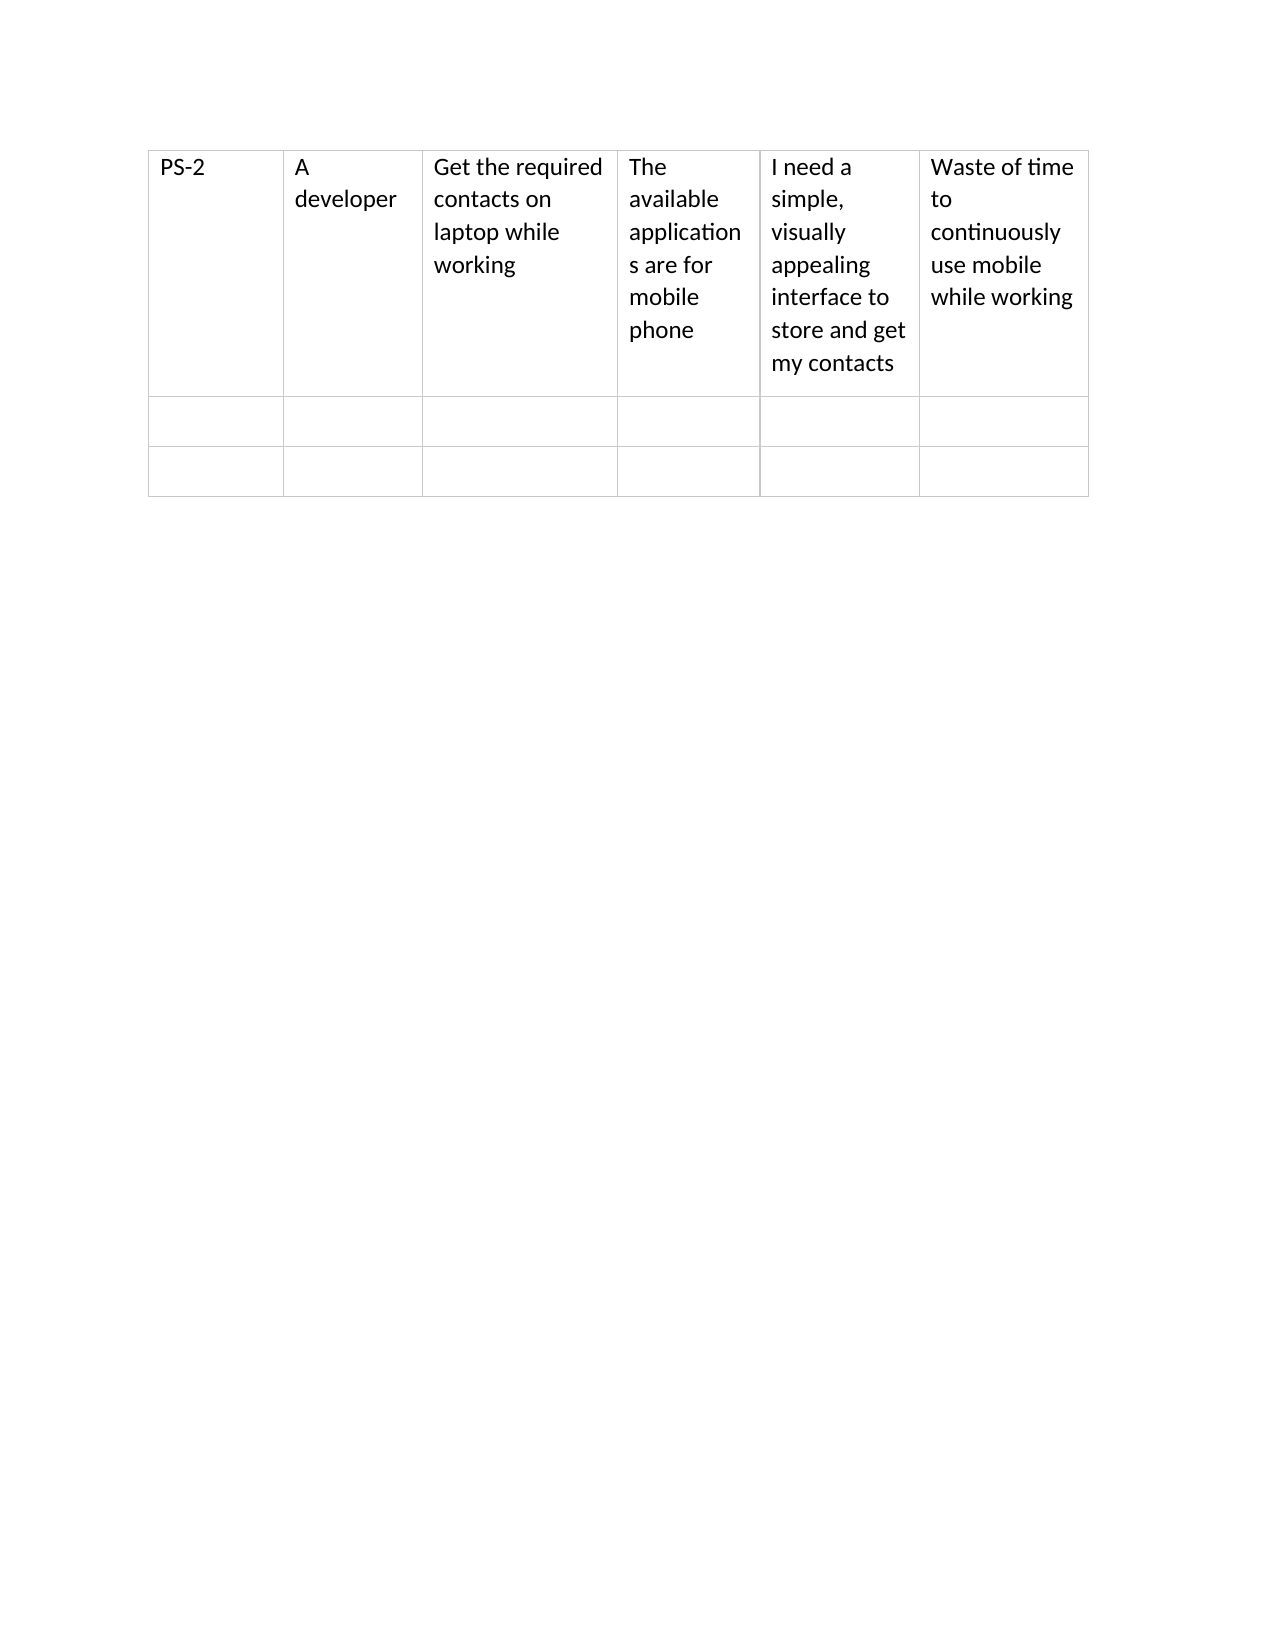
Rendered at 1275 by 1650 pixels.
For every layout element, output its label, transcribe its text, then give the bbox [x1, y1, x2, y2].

table_cell [761, 397, 919, 446]
table_cell I need a simple, visually appealing interface to store and get my contacts [761, 151, 919, 396]
table_cell [284, 447, 422, 496]
table_cell [761, 447, 919, 496]
table_cell [149, 397, 283, 446]
table_cell PS-2 [149, 151, 283, 396]
table_cell A developer [284, 151, 422, 396]
table_cell [920, 397, 1088, 446]
table_cell [423, 447, 617, 496]
table_cell Get the required contacts on laptop while working [423, 151, 617, 396]
table_cell [618, 447, 759, 496]
table_cell Waste of time to continuously use mobile while working [920, 151, 1088, 396]
table_cell [149, 447, 283, 496]
table_cell [284, 397, 422, 446]
table_cell The available applications are for mobile phone [618, 151, 759, 396]
table_cell [423, 397, 617, 446]
table_cell [618, 397, 759, 446]
table_cell [920, 447, 1088, 496]
